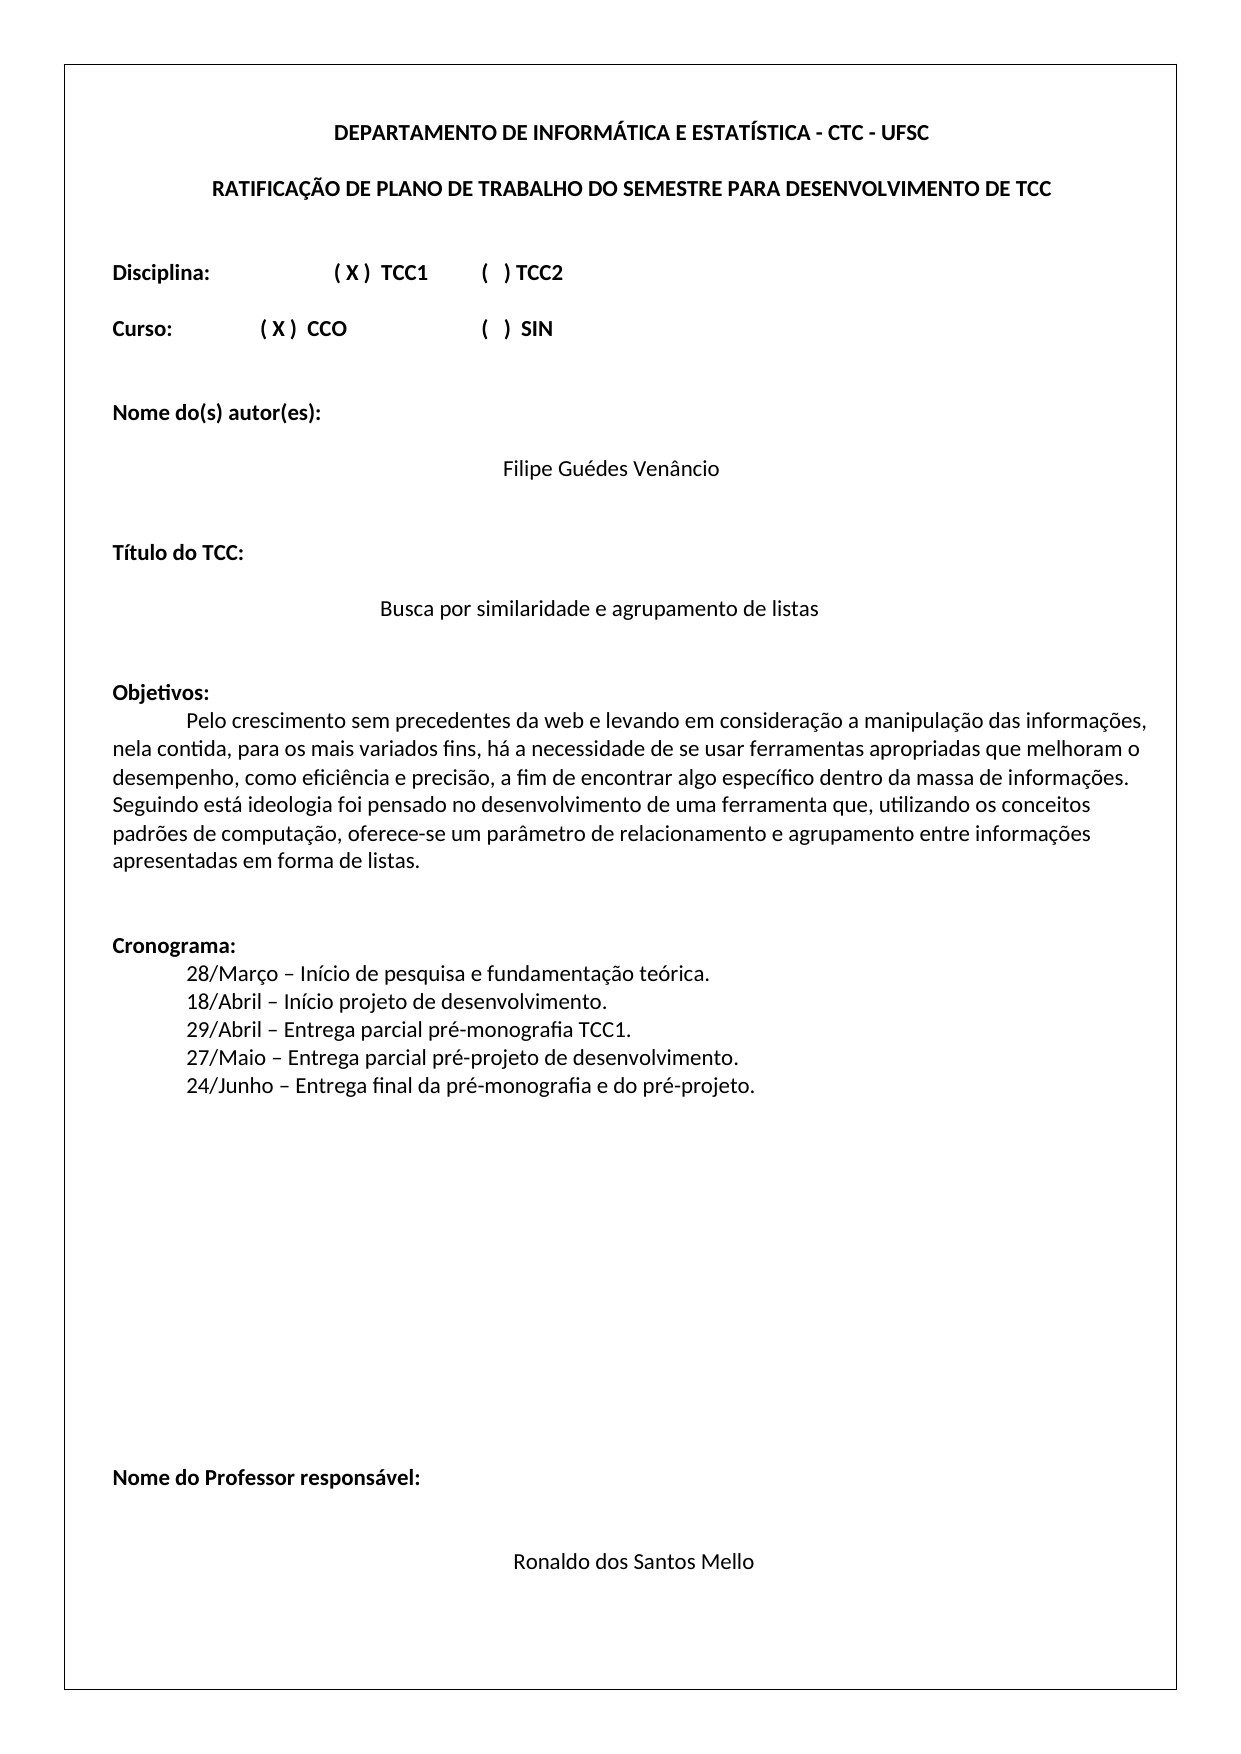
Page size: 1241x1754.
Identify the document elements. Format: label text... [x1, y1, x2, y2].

text Disciplina: ( X ) TCC1 ( ) TCC2 [112, 258, 1152, 286]
text Filipe Guédes Venâncio [112, 454, 1152, 482]
text 29/Abril – Entrega parcial pré-monografia TCC1. [112, 1015, 1152, 1043]
text Busca por similaridade e agrupamento de listas [112, 594, 1152, 622]
text Nome do Professor responsável: [112, 1463, 1152, 1491]
text Cronograma: [112, 931, 1152, 959]
text Título do TCC: [112, 538, 1152, 566]
text Objetivos: [112, 678, 1152, 707]
text Pelo crescimento sem precedentes da web e levando em consideração a manipulação das informações, nela contida, para os mais variados fins, há a necessidade de se usar ferramentas apropriadas que melhoram o desempenho, como eficiência e precisão, a fim de encontrar algo específico dentro da massa de informações. Seguindo está ideologia foi pensado no desenvolvimento de uma ferramenta que, utilizando os conceitos padrões de computação, oferece-se um parâmetro de relacionamento e agrupamento entre informações apresentadas em forma de listas. [112, 707, 1152, 875]
text Nome do(s) autor(es): [112, 398, 1152, 426]
text Curso: ( X ) CCO ( ) SIN [112, 314, 1152, 342]
text 18/Abril – Início projeto de desenvolvimento. [112, 987, 1152, 1015]
text RATIFICAÇÃO DE PLANO DE TRABALHO DO SEMESTRE PARA DESENVOLVIMENTO DE TCC [112, 174, 1152, 202]
text 24/Junho – Entrega final da pré-monografia e do pré-projeto. [112, 1071, 1152, 1099]
text Ronaldo dos Santos Mello [112, 1547, 1152, 1575]
text DEPARTAMENTO DE INFORMÁTICA E ESTATÍSTICA - CTC - UFSC [112, 118, 1152, 146]
text 27/Maio – Entrega parcial pré-projeto de desenvolvimento. [112, 1043, 1152, 1071]
text 28/Março – Início de pesquisa e fundamentação teórica. [112, 959, 1152, 987]
